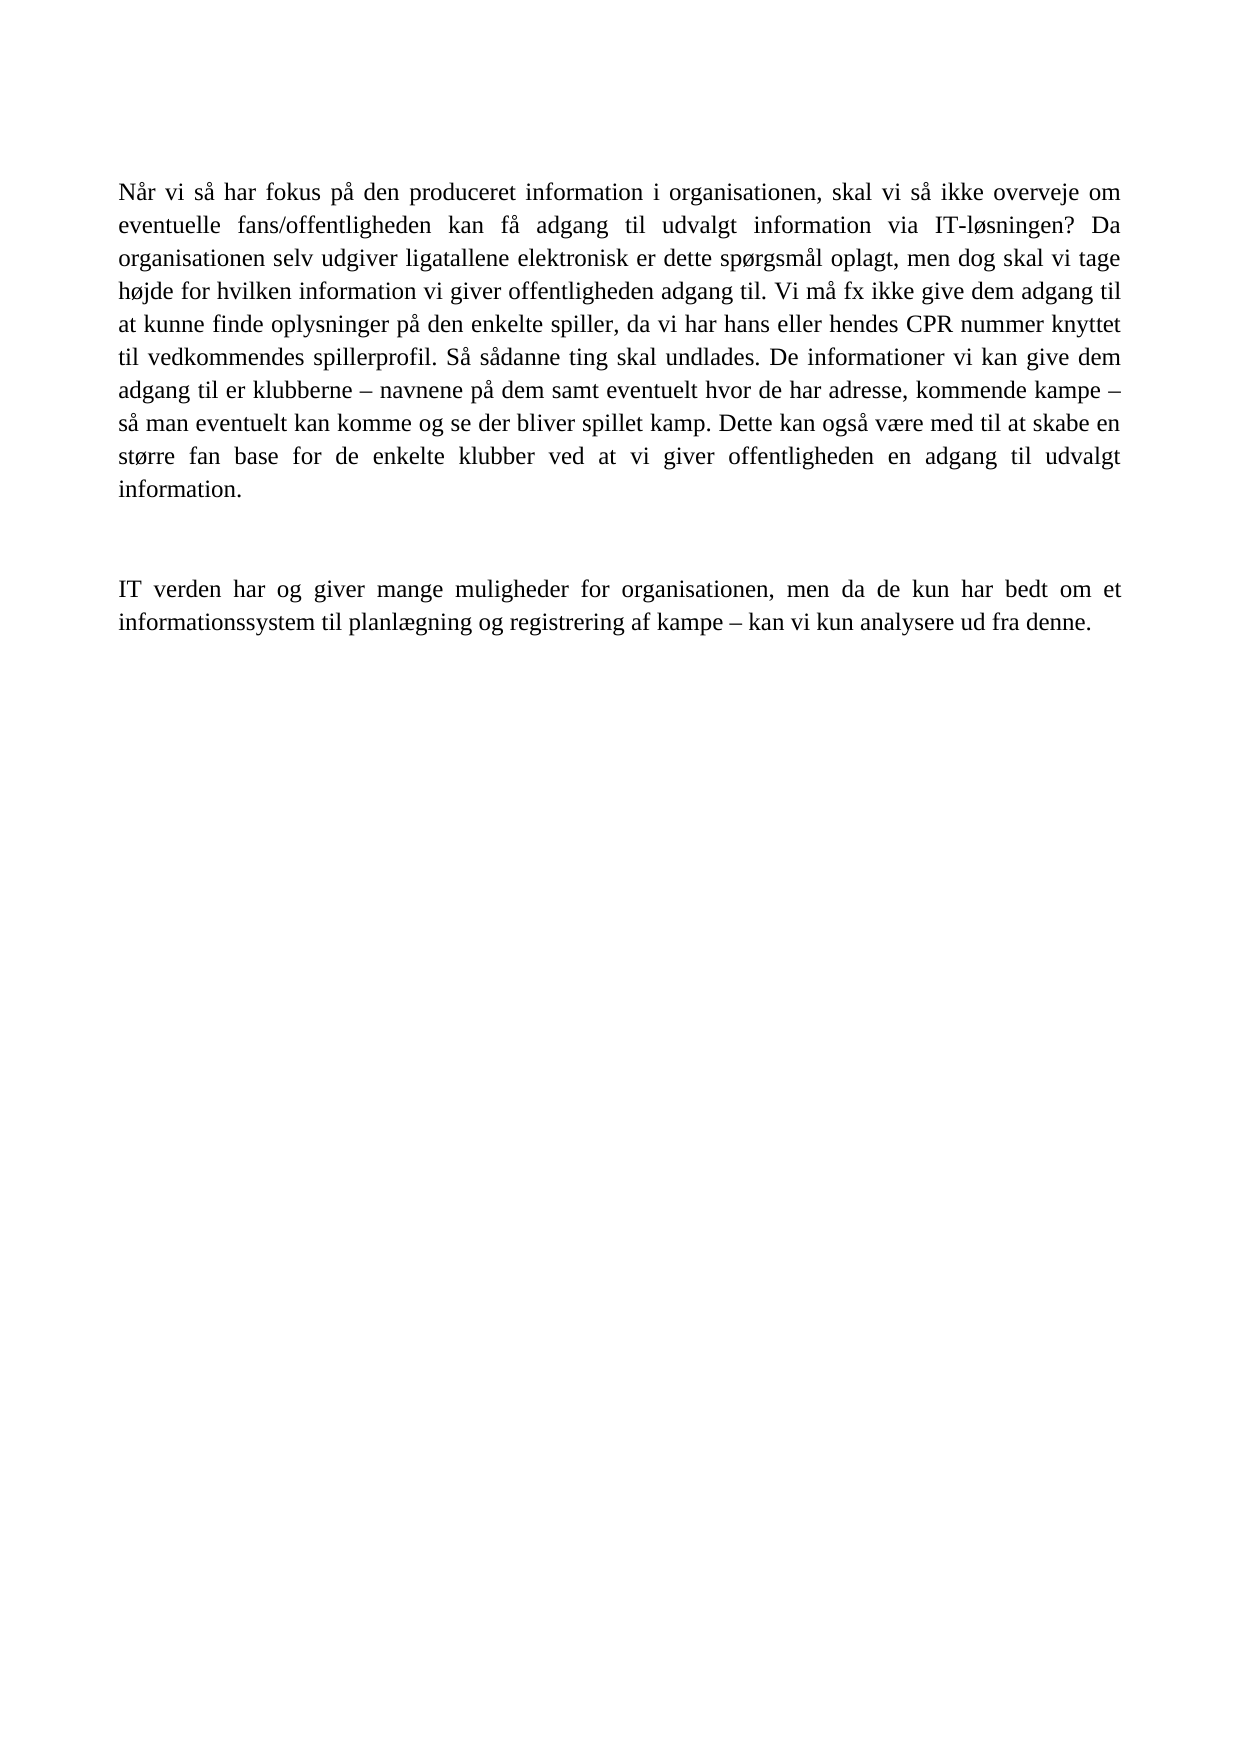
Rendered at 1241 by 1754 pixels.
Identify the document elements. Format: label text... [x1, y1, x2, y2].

text Når vi så har fokus på den produceret information i organisationen, skal vi så ikke overveje om eventuelle fans/offentligheden kan få adgang til udvalgt information via IT-løsningen? Da organisationen selv udgiver ligatallene elektronisk er dette spørgsmål oplagt, men dog skal vi tage højde for hvilken information vi giver offentligheden adgang til. Vi må fx ikke give dem adgang til at kunne finde oplysninger på den enkelte spiller, da vi har hans eller hendes CPR nummer knyttet til vedkommendes spillerprofil. Så sådanne ting skal undlades. De informationer vi kan give dem adgang til er klubberne – navnene på dem samt eventuelt hvor de har adresse, kommende kampe – så man eventuelt kan komme og se der bliver spillet kamp. Dette kan også være med til at skabe en større fan base for de enkelte klubber ved at vi giver offentligheden en adgang til udvalgt information. [118, 177, 1122, 503]
text IT verden har og giver mange muligheder for organisationen, men da de kun har bedt om et informationssystem til planlægning og registrering af kampe – kan vi kun analysere ud fra denne. [118, 574, 1122, 636]
